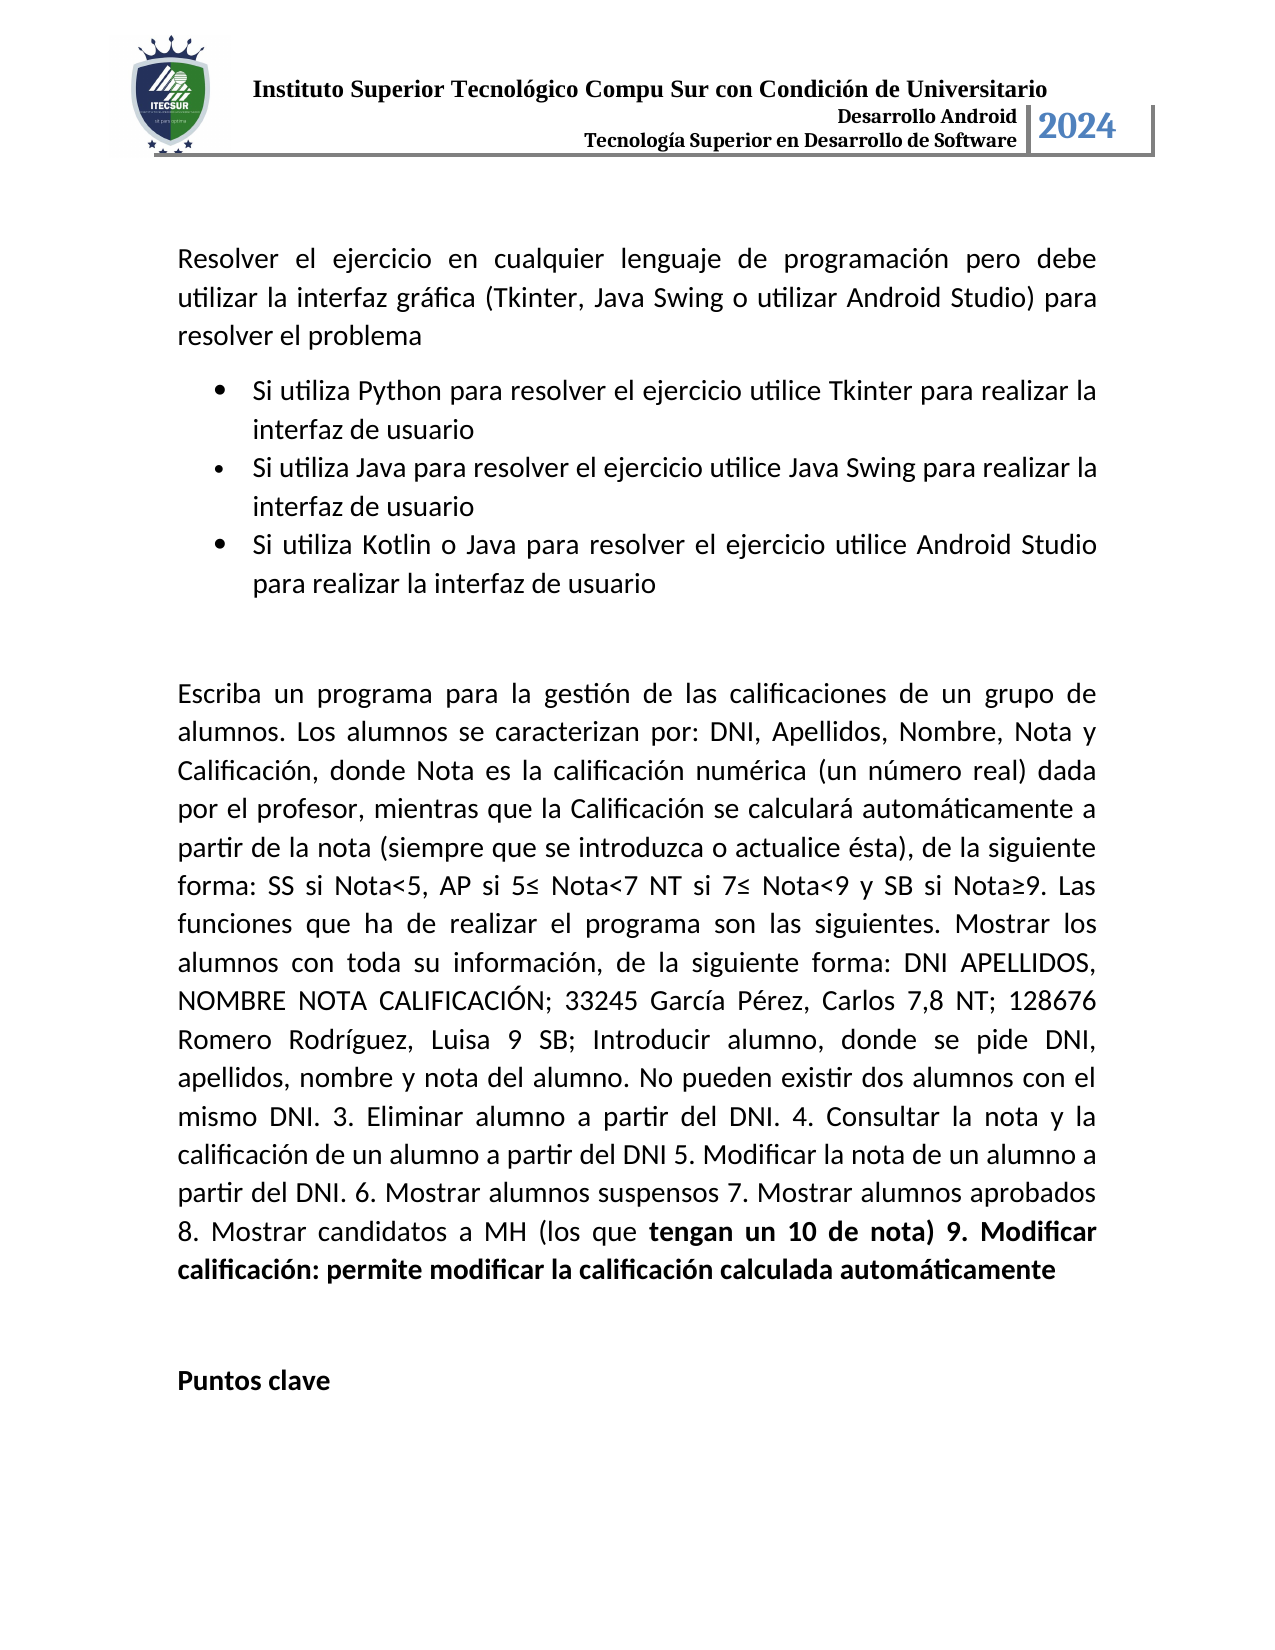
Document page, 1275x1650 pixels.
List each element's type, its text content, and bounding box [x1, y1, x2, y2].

list Si utiliza Kotlin o Java para resolver el ejercicio utilice Android Studio para realizar la interfaz de usuario [215, 526, 1098, 600]
text Escriba un programa para la gestión de las calificaciones de un grupo de alumnos. Los alumnos se caracterizan por: DNI, Apellidos, Nombre, Nota y Calificación, donde Nota es la calificación numérica (un número real) dada por el profesor, mientras que la Calificación se calculará automáticamente a partir de la nota (siempre que se introduzca o actualice ésta), de la siguiente forma: SS si Nota<5, AP si 5≤ Nota<7 NT si 7≤ Nota<9 y SB si Nota≥9. Las funciones que ha de realizar el programa son las siguientes. Mostrar los alumnos con toda su información, de la siguiente forma: DNI APELLIDOS, NOMBRE NOTA CALIFICACIÓN; 33245 García Pérez, Carlos 7,8 NT; 128676 Romero Rodríguez, Luisa 9 SB; Introducir alumno, donde se pide DNI, apellidos, nombre y nota del alumno. No pueden existir dos alumnos con el mismo DNI. 3. Eliminar alumno a partir del DNI. 4. Consultar la nota y la calificación de un alumno a partir del DNI 5. Modificar la nota de un alumno a partir del DNI. 6. Mostrar alumnos suspensos 7. Mostrar alumnos aprobados 8. Mostrar candidatos a MH (los que tengan un 10 de nota) 9. Modificar calificación: permite modificar la calificación calculada automáticamente [177, 675, 1098, 1287]
picture [108, 35, 231, 158]
text Puntos clave [177, 1362, 1098, 1397]
list Si utiliza Java para resolver el ejercicio utilice Java Swing para realizar la interfaz de usuario [215, 449, 1098, 523]
list Si utiliza Python para resolver el ejercicio utilice Tkinter para realizar la interfaz de usuario [215, 372, 1098, 447]
text Resolver el ejercicio en cualquier lenguaje de programación pero debe utilizar la interfaz gráfica (Tkinter, Java Swing o utilizar Android Studio) para resolver el problema [177, 241, 1098, 353]
